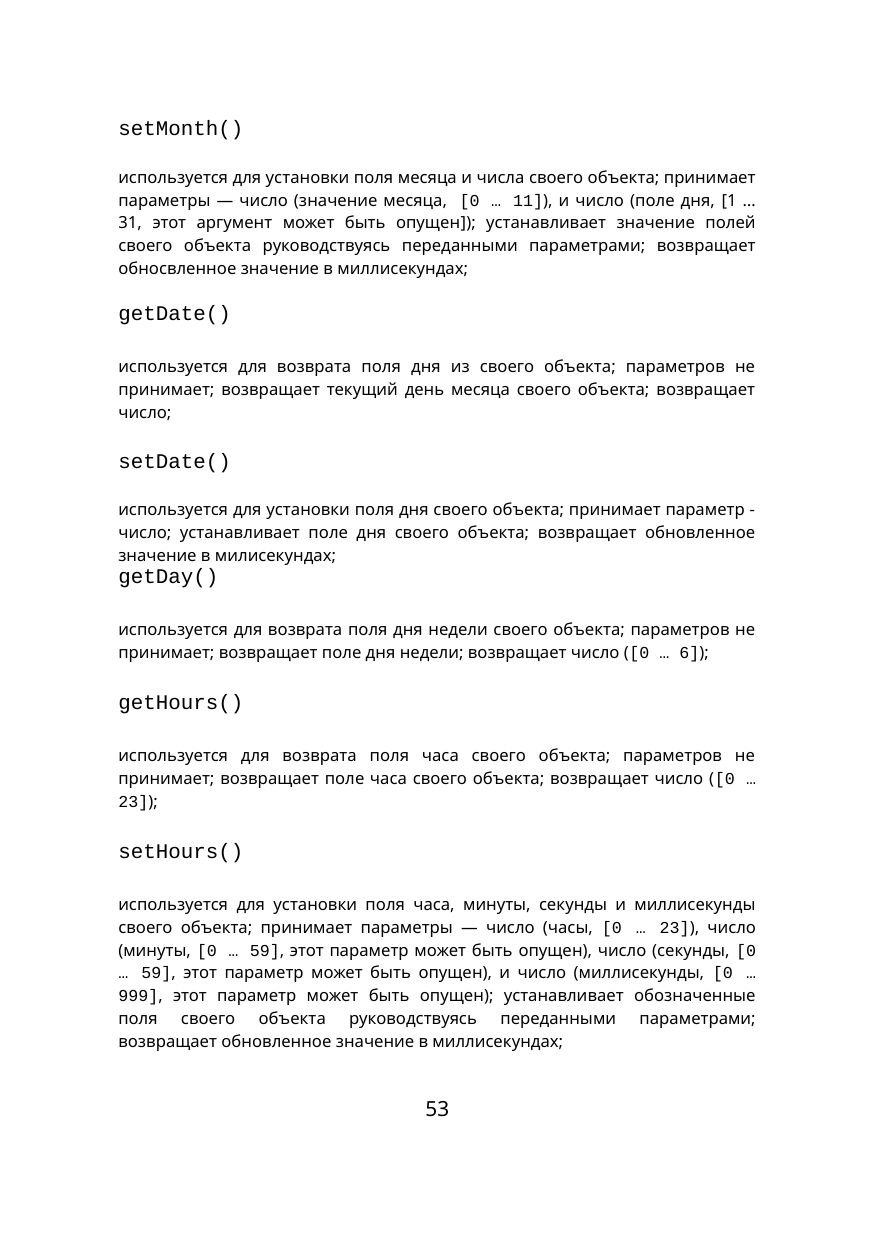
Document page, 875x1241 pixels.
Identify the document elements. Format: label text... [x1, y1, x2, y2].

text используется для установки поля месяца и числа своего объекта; принимает параметры — число (значение месяца, [0 … 11]), и число (поле дня, [1 … 31, этот аргумент может быть опущен]); устанавливает значение полей своего объекта руководствуясь переданными параметрами; возвращает обносвленное значение в миллисекундах; [118, 165, 756, 279]
text setMonth() [118, 118, 756, 142]
text используется для установки поля часа, минуты, секунды и миллисекунды своего объекта; принимает параметры — число (часы, [0 … 23]), число (минуты, [0 … 59], этот параметр может быть опущен), число (секунды, [0 … 59], этот параметр может быть опущен), и число (миллисекунды, [0 … 999], этот параметр может быть опущен); устанавливает обозначенные поля своего объекта руководствуясь переданными параметрами; возвращает обновленное значение в миллисекундах; [118, 893, 756, 1052]
text getDay() [118, 566, 756, 589]
text используется для установки поля дня своего объекта; принимает параметр - число; устанавливает поле дня своего объекта; возвращает обновленное значение в милисекундах; [118, 498, 756, 566]
text getDate() [118, 303, 756, 326]
text используется для возврата поля дня из своего объекта; параметров не принимает; возвращает текущий день месяца своего объекта; возвращает число; [118, 355, 756, 423]
text используется для возврата поля часа своего объекта; параметров не принимает; возвращает поле часа своего объекта; возвращает число ([0 … 23]); [118, 744, 756, 812]
text getHours() [118, 692, 756, 716]
text setHours() [118, 841, 756, 864]
text setDate() [118, 451, 756, 475]
text используется для возврата поля дня недели своего объекта; параметров не принимает; возвращает поле дня недели; возвращает число ([0 … 6]); [118, 618, 756, 663]
